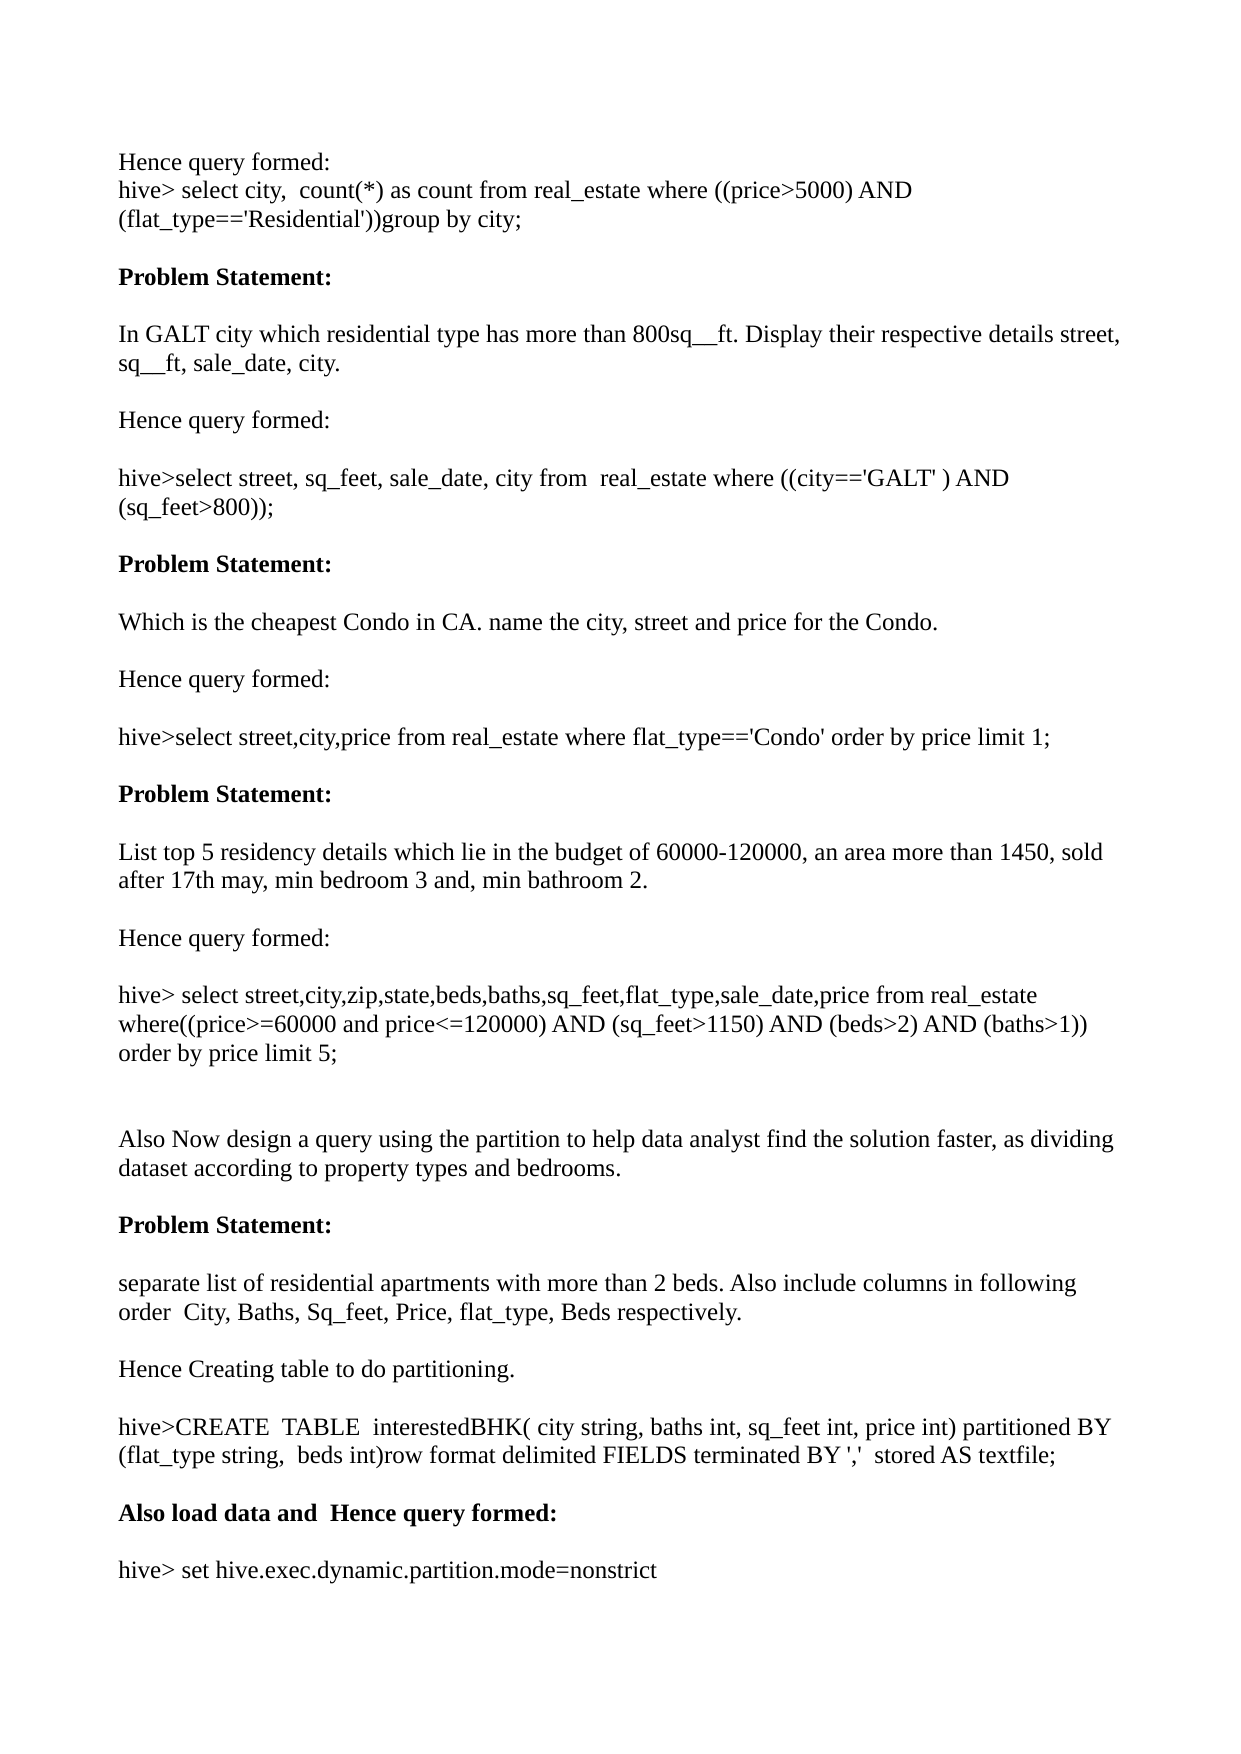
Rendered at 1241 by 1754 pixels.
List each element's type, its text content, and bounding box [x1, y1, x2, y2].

text hive> set hive.exec.dynamic.partition.mode=nonstrict [118, 1556, 1122, 1584]
text Problem Statement: [118, 1211, 1122, 1239]
text Hence query formed: [118, 406, 1122, 434]
text separate list of residential apartments with more than 2 beds. Also include columns in following order City, Baths, Sq_feet, Price, flat_type, Beds respectively. [118, 1268, 1122, 1326]
text Hence Creating table to do partitioning. [118, 1354, 1122, 1383]
text hive>CREATE TABLE interestedBHK( city string, baths int, sq_feet int, price int) partitioned BY (flat_type string, beds int)row format delimited FIELDS terminated BY ',' stored AS textfile; [118, 1412, 1122, 1469]
text hive> select city, count(*) as count from real_estate where ((price>5000) AND (flat_type=='Residential'))group by city; [118, 176, 1122, 233]
text Problem Statement: [118, 549, 1122, 578]
text In GALT city which residential type has more than 800sq__ft. Display their respective details street, sq__ft, sale_date, city. [118, 319, 1122, 377]
text Hence query formed: [118, 923, 1122, 952]
text Also Now design a query using the partition to help data analyst find the solution faster, as dividing dataset according to property types and bedrooms. [118, 1124, 1122, 1182]
text hive>select street,city,price from real_estate where flat_type=='Condo' order by price limit 1; [118, 722, 1122, 751]
text List top 5 residency details which lie in the budget of 60000-120000, an area more than 1450, sold after 17th may, min bedroom 3 and, min bathroom 2. [118, 837, 1122, 894]
text Problem Statement: [118, 779, 1122, 808]
text hive>select street, sq_feet, sale_date, city from real_estate where ((city=='GALT' ) AND (sq_feet>800)); [118, 463, 1122, 521]
text Problem Statement: [118, 262, 1122, 291]
text Also load data and Hence query formed: [118, 1498, 1122, 1527]
text Hence query formed: [118, 664, 1122, 693]
text Which is the cheapest Condo in CA. name the city, street and price for the Condo. [118, 607, 1122, 636]
text Hence query formed: [118, 147, 1122, 176]
text hive> select street,city,zip,state,beds,baths,sq_feet,flat_type,sale_date,price from real_estate where((price>=60000 and price<=120000) AND (sq_feet>1150) AND (beds>2) AND (baths>1)) order by price limit 5; [118, 981, 1122, 1067]
